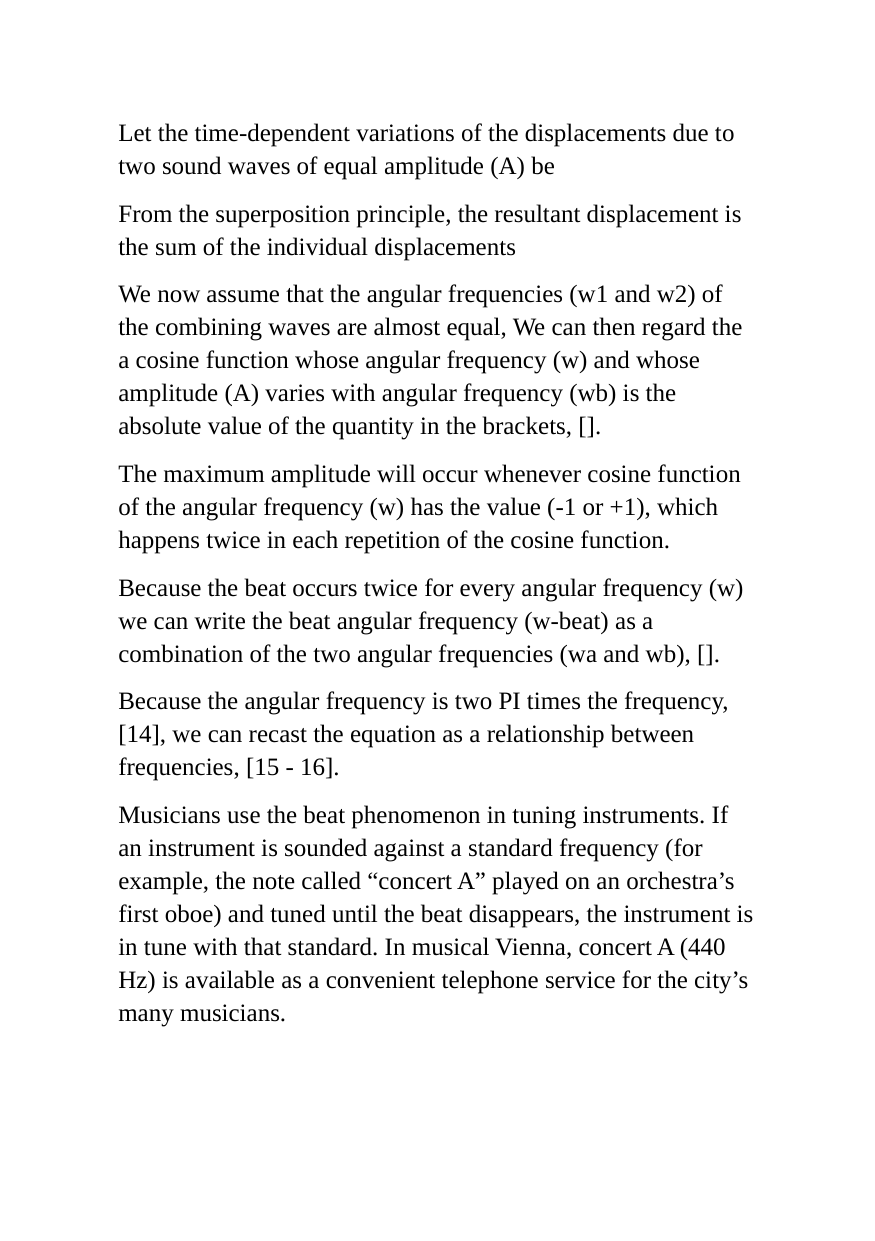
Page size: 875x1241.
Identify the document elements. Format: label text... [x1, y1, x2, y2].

text Because the beat occurs twice for every angular frequency (w) we can write the beat angular frequency (w-beat) as a combination of the two angular frequencies (wa and wb), []. [118, 573, 756, 667]
text The maximum amplitude will occur whenever cosine function of the angular frequency (w) has the value (-1 or +1), which happens twice in each repetition of the cosine function. [118, 459, 756, 554]
text Because the angular frequency is two PI times the frequency, [14], we can recast the equation as a relationship between frequencies, [15 - 16]. [118, 686, 756, 781]
text We now assume that the angular frequencies (w1 and w2) of the combining waves are almost equal, We can then regard the a cosine function whose angular frequency (w) and whose amplitude (A) varies with angular frequency (wb) is the absolute value of the quantity in the brackets, []. [118, 279, 756, 440]
text Let the time-dependent variations of the displacements due to two sound waves of equal amplitude (A) be [118, 118, 756, 180]
text From the superposition principle, the resultant displacement is the sum of the individual displacements [118, 199, 756, 261]
text Musicians use the beat phenomenon in tuning instruments. If an instrument is sounded against a standard frequency (for example, the note called “concert A” played on an orchestra’s first oboe) and tuned until the beat disappears, the instrument is in tune with that standard. In musical Vienna, concert A (440 Hz) is available as a convenient telephone service for the city’s many musicians. [118, 800, 756, 1027]
